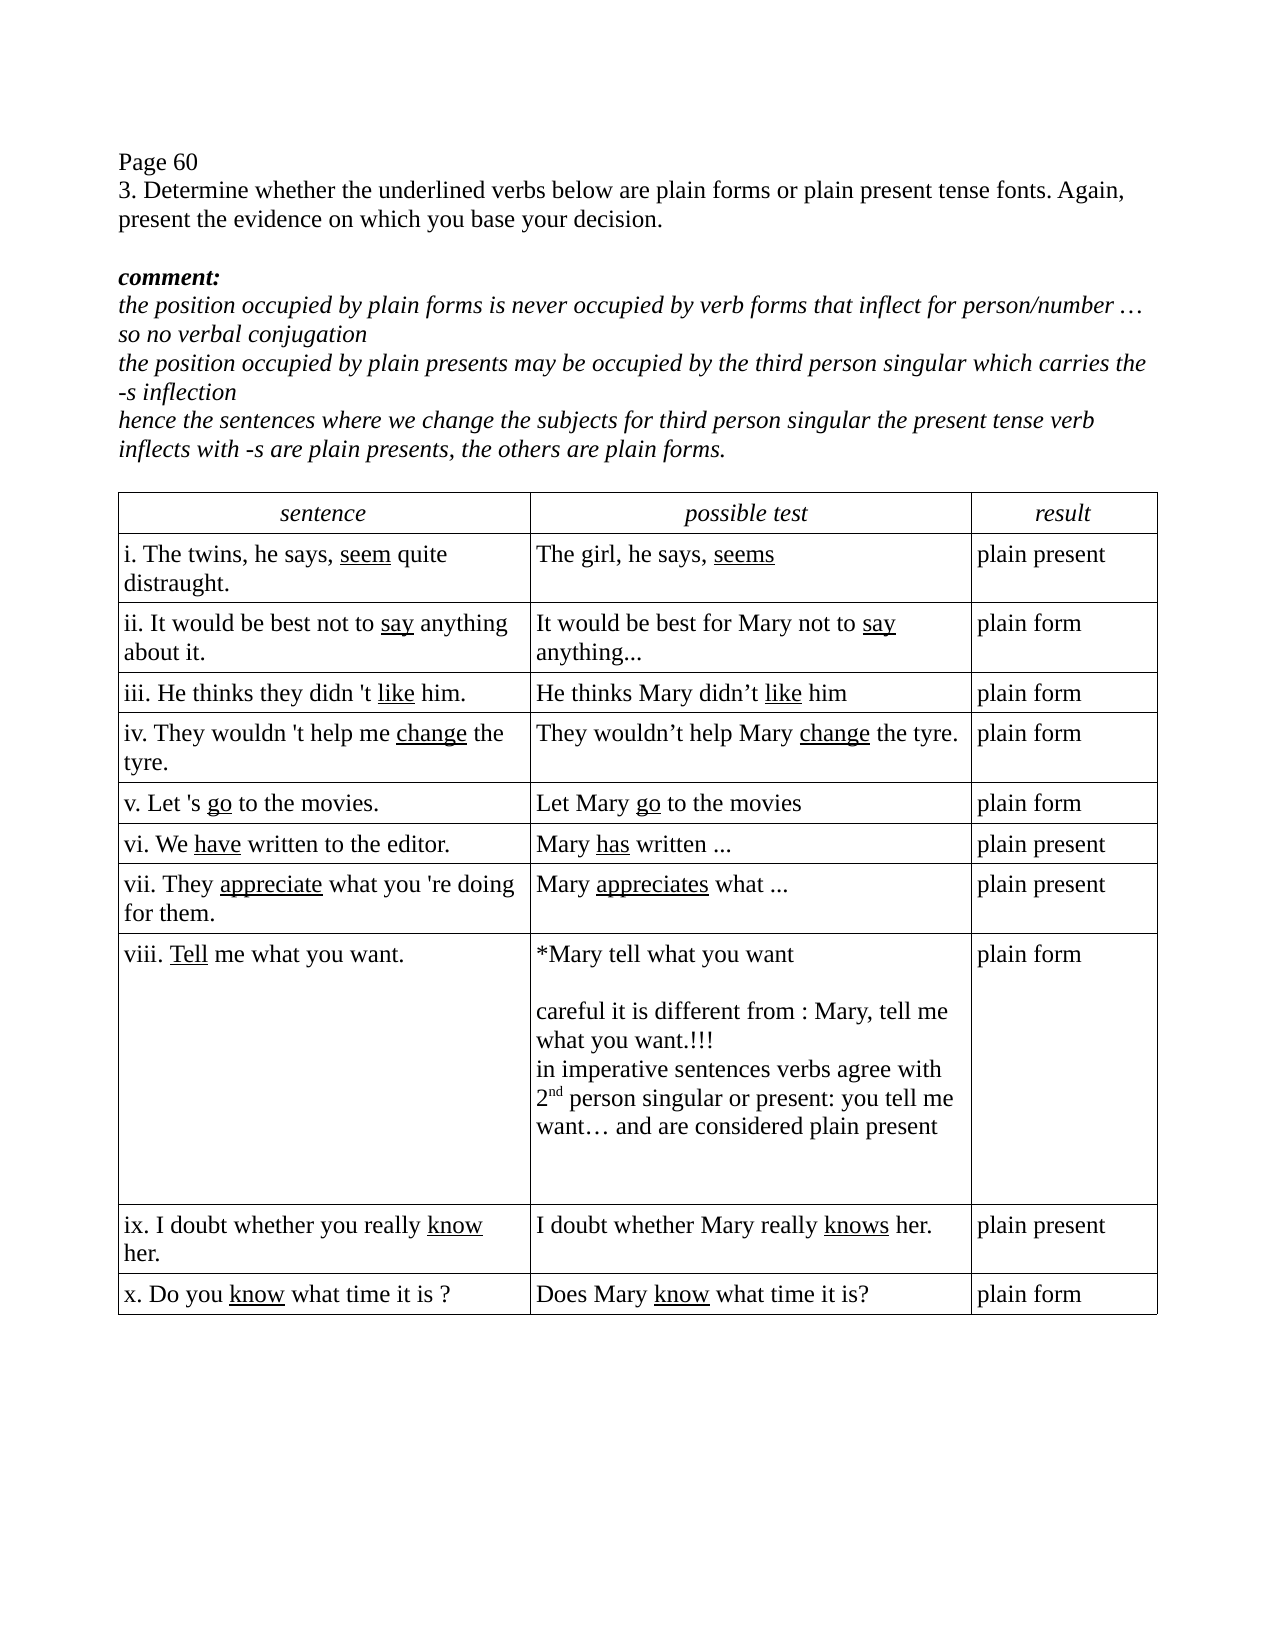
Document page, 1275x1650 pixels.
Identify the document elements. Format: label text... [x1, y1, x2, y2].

table_cell plain present [972, 864, 1157, 933]
text Page 60 [118, 147, 1157, 176]
table_cell plain form [972, 783, 1157, 822]
table_header result [972, 493, 1157, 533]
table_cell vi. We have written to the editor. [119, 824, 530, 863]
table_cell plain present [972, 534, 1157, 602]
table_cell plain present [972, 824, 1157, 863]
text 3. Determine whether the underlined verbs below are plain forms or plain present tense fonts. Again, present the evidence on which you base your decision. [118, 176, 1157, 233]
table_cell The girl, he says, seems [531, 534, 971, 602]
text comment: [118, 262, 1157, 291]
table_cell plain present [972, 1205, 1157, 1273]
table_cell plain form [972, 603, 1157, 672]
table_cell v. Let 's go to the movies. [119, 783, 530, 822]
table_cell ii. It would be best not to say anything about it. [119, 603, 530, 672]
table_header sentence [119, 493, 530, 533]
table_cell x. Do you know what time it is ? [119, 1274, 530, 1314]
table_cell *Mary tell what you want careful it is different from : Mary, tell me what you want.!!! in imperative sentences verbs agree with 2nd person singular or present: you tell me want… and are considered plain present [531, 934, 971, 1203]
table_cell plain form [972, 713, 1157, 782]
table_cell i. The twins, he says, seem quite distraught. [119, 534, 530, 602]
table_cell plain form [972, 1274, 1157, 1314]
table_cell plain form [972, 673, 1157, 712]
table_cell viii. Tell me what you want. [119, 934, 530, 1203]
table_cell Mary has written ... [531, 824, 971, 863]
table_cell Does Mary know what time it is? [531, 1274, 971, 1314]
table_cell He thinks Mary didn’t like him [531, 673, 971, 712]
table_cell They wouldn’t help Mary change the tyre. [531, 713, 971, 782]
table_header possible test [531, 493, 971, 533]
table_cell iii. He thinks they didn 't like him. [119, 673, 530, 712]
table_cell ix. I doubt whether you really know her. [119, 1205, 530, 1273]
table_cell vii. They appreciate what you 're doing for them. [119, 864, 530, 933]
text hence the sentences where we change the subjects for third person singular the present tense verb inflects with -s are plain presents, the others are plain forms. [118, 406, 1157, 463]
table_cell iv. They wouldn 't help me change the tyre. [119, 713, 530, 782]
text the position occupied by plain forms is never occupied by verb forms that inflect for person/number … so no verbal conjugation [118, 291, 1157, 348]
table_cell Let Mary go to the movies [531, 783, 971, 822]
table_cell I doubt whether Mary really knows her. [531, 1205, 971, 1273]
text the position occupied by plain presents may be occupied by the third person singular which carries the -s inflection [118, 348, 1157, 406]
table_cell plain form [972, 934, 1157, 1203]
table_cell Mary appreciates what ... [531, 864, 971, 933]
table_cell It would be best for Mary not to say anything... [531, 603, 971, 672]
